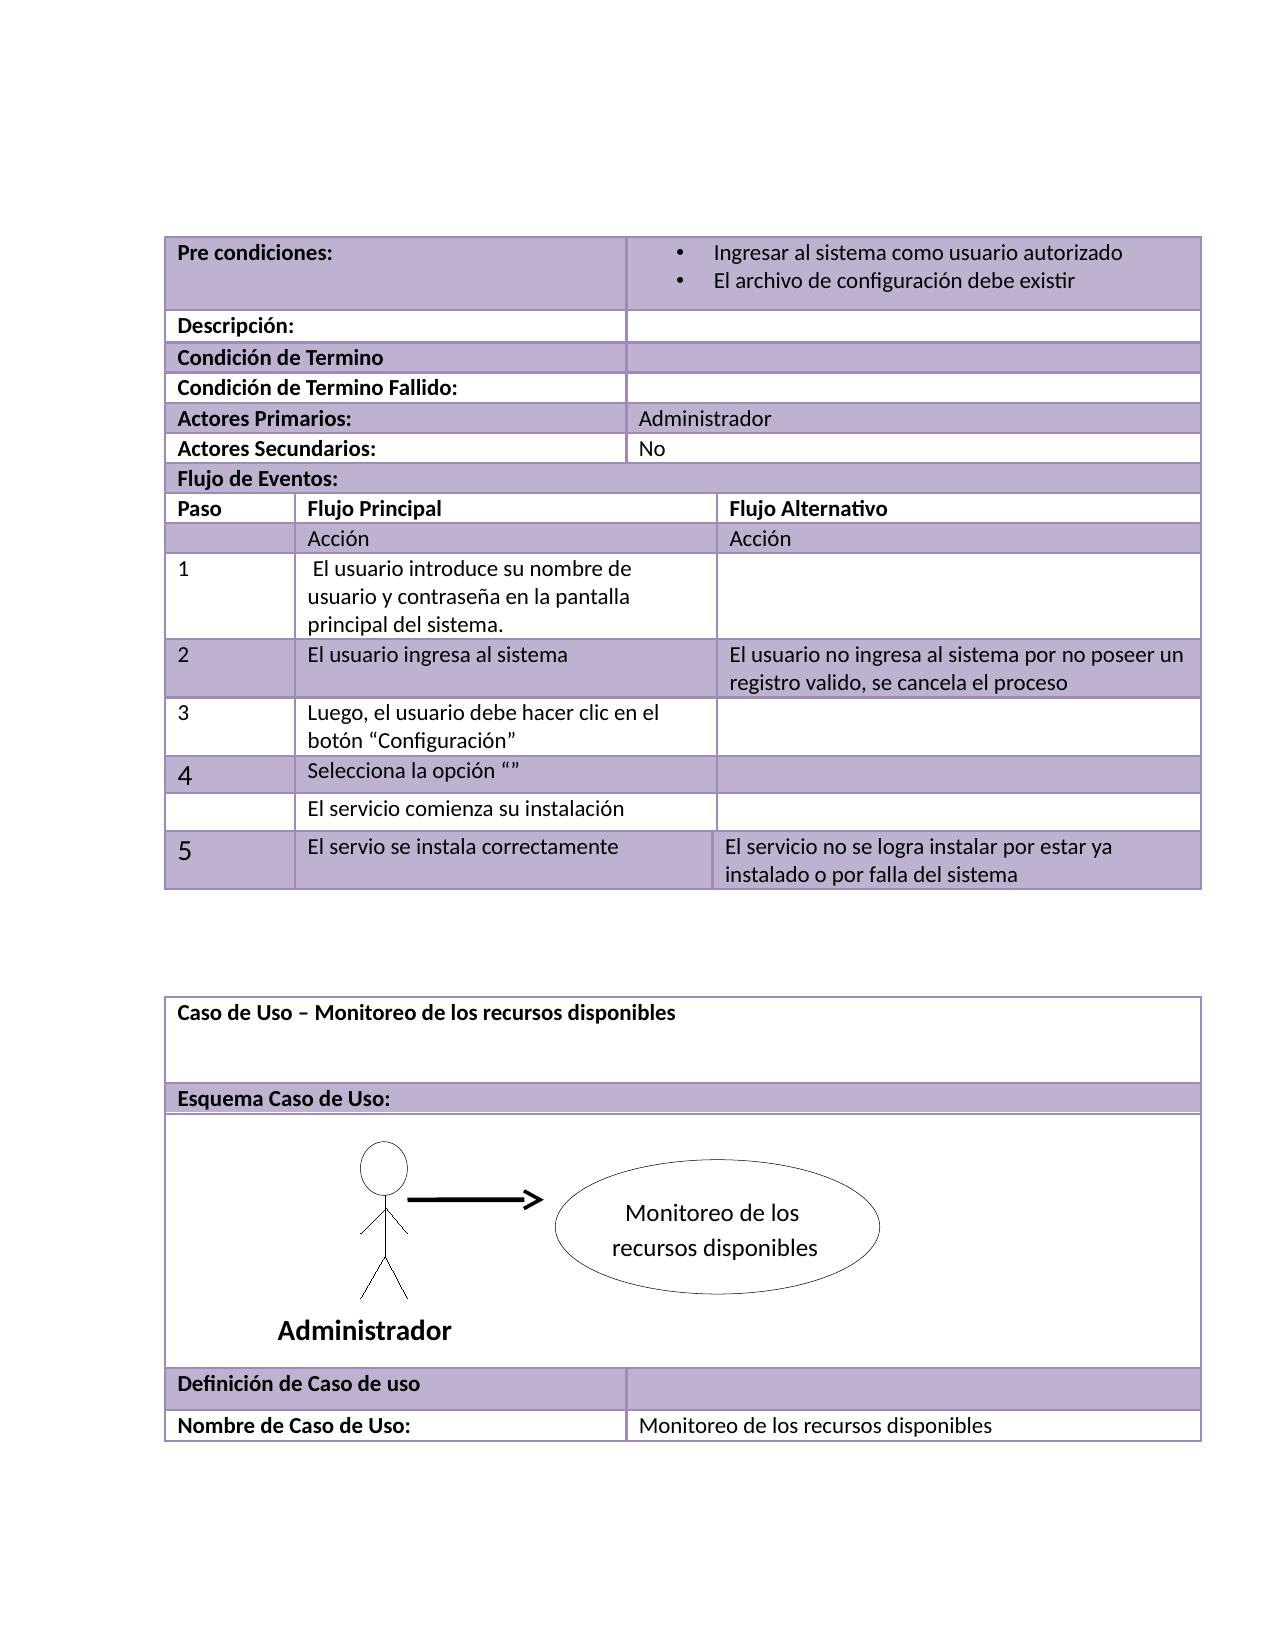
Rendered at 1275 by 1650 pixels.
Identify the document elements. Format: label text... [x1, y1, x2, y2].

table_cell [718, 554, 1200, 638]
table_cell [718, 794, 1200, 830]
table_cell El usuario introduce su nombre de usuario y contraseña en la pantalla principal del sistema. [296, 554, 716, 638]
table_cell Monitoreo de los recursos disponibles [628, 1411, 1200, 1439]
table_cell Acción [296, 524, 716, 552]
table_cell Actores Secundarios: [166, 434, 625, 462]
table_cell [718, 757, 1200, 792]
table_cell Esquema Caso de Uso: [166, 1084, 1200, 1112]
table_cell Flujo Principal [296, 494, 716, 522]
table_cell El servio se instala correctamente [296, 832, 711, 888]
table_cell [628, 344, 1200, 371]
table_cell Descripción: [166, 311, 625, 341]
table_cell Condición de Termino Fallido: [166, 374, 625, 402]
table_cell Ingresar al sistema como usuario autorizado El archivo de configuración debe existir [628, 238, 1200, 309]
table_cell [166, 524, 294, 552]
table_cell 4 [166, 757, 294, 792]
table_cell Condición de Termino [166, 344, 625, 371]
table_cell 5 [166, 832, 294, 888]
table_cell El servicio no se logra instalar por estar ya instalado o por falla del sistema [714, 832, 1200, 888]
table_header Caso de Uso – Monitoreo de los recursos disponibles [166, 998, 1200, 1082]
table_cell Selecciona la opción “” [296, 757, 716, 792]
table_cell [628, 374, 1200, 402]
table_cell Actores Primarios: [166, 404, 625, 432]
table_cell Definición de Caso de uso [166, 1369, 625, 1409]
table_cell [628, 311, 1200, 341]
table_cell [628, 1369, 1200, 1409]
table_cell Luego, el usuario debe hacer clic en el botón “Configuración” [296, 699, 716, 754]
table_cell [166, 794, 294, 830]
table_cell Flujo Alternativo [718, 494, 1200, 522]
table_cell Acción [718, 524, 1200, 552]
table_cell 2 [166, 640, 294, 696]
table_cell El usuario no ingresa al sistema por no poseer un registro valido, se cancela el proceso [718, 640, 1200, 696]
table_cell Pre condiciones: [166, 238, 625, 309]
table_cell Paso [166, 494, 294, 522]
table_cell Administrador [628, 404, 1200, 432]
table_cell No [628, 434, 1200, 462]
table_cell Flujo de Eventos: [166, 464, 1200, 492]
table_cell 1 [166, 554, 294, 638]
table_cell 3 [166, 699, 294, 754]
table_cell El servicio comienza su instalación [296, 794, 716, 830]
table_cell [166, 1115, 1200, 1367]
table_cell El usuario ingresa al sistema [296, 640, 716, 696]
table_cell Nombre de Caso de Uso: [166, 1411, 625, 1439]
table_cell [718, 699, 1200, 754]
